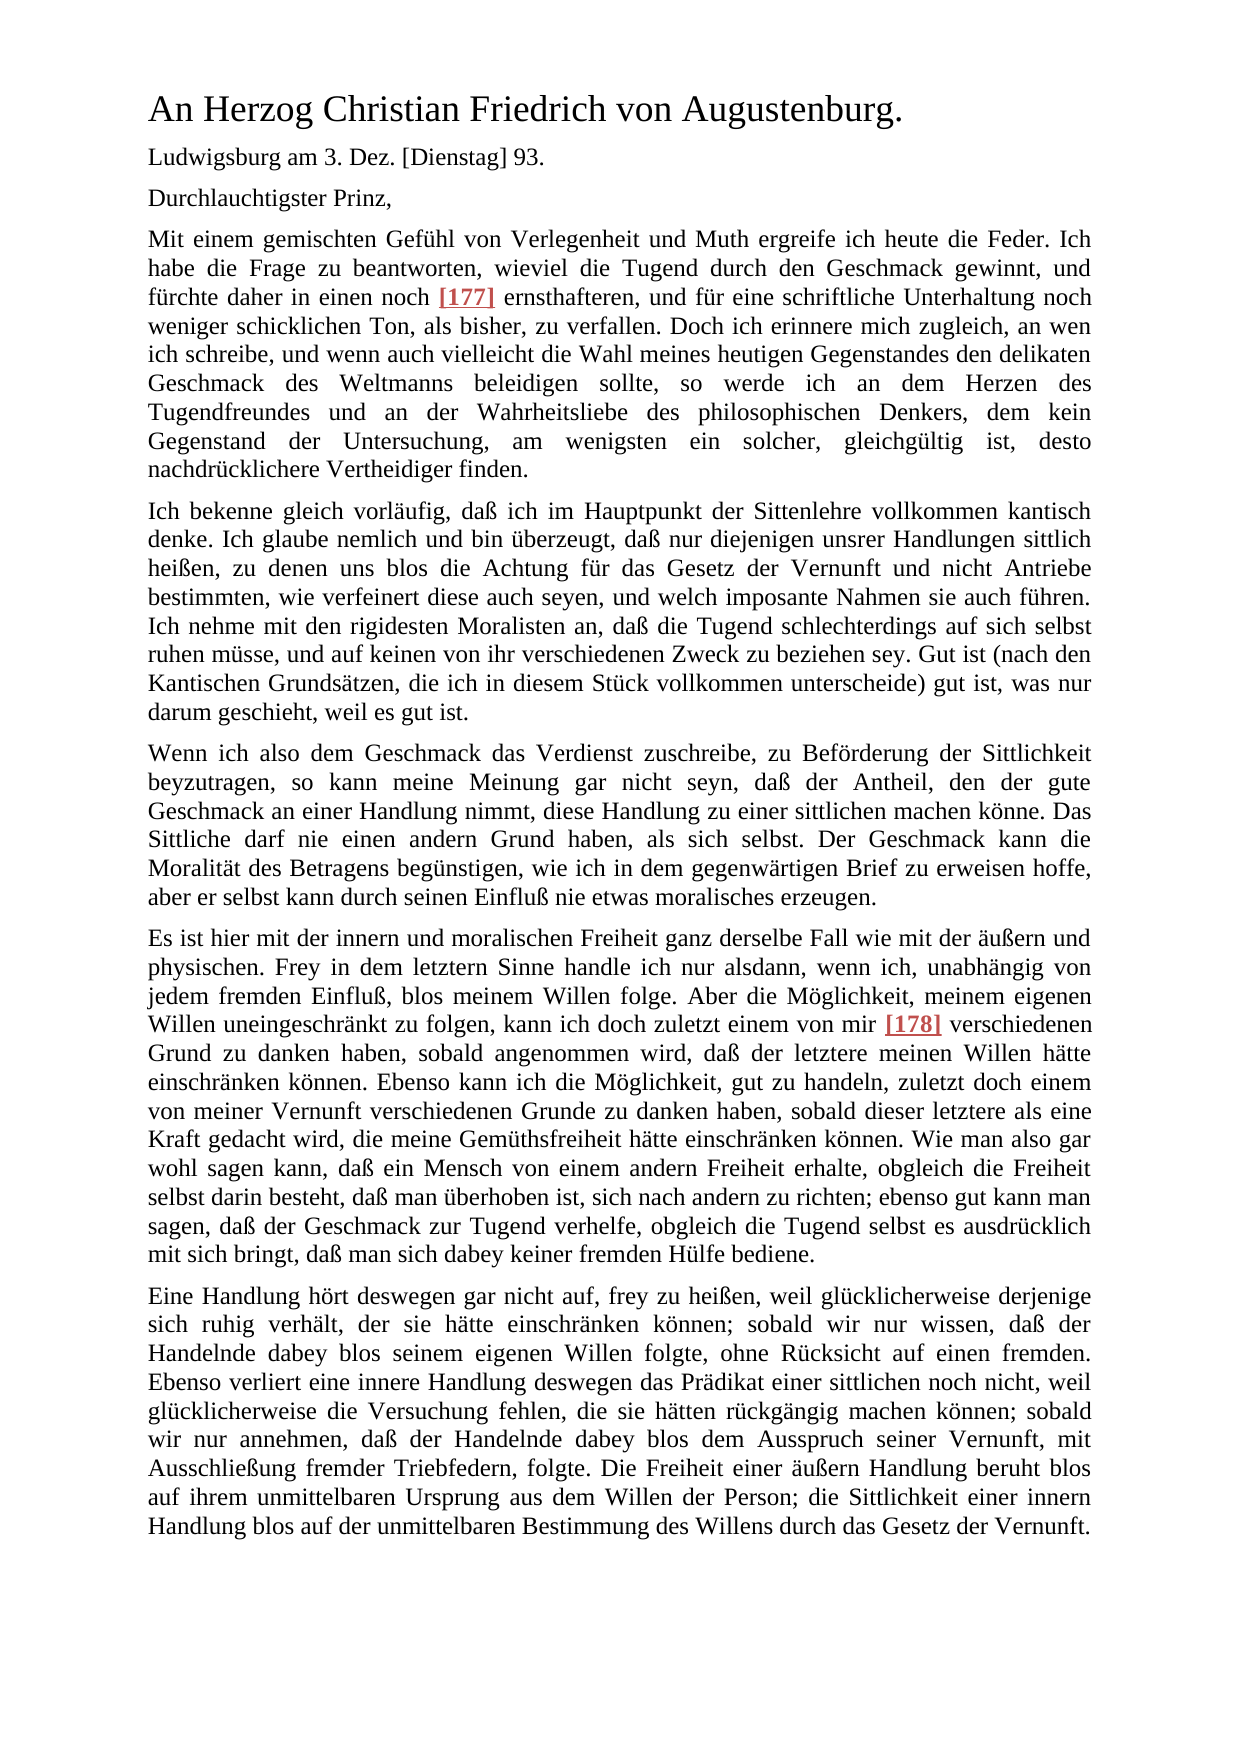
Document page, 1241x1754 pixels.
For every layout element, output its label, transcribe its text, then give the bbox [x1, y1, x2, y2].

text Ich bekenne gleich vorläufig, daß ich im Hauptpunkt der Sittenlehre vollkommen kantisch denke. Ich glaube nemlich und bin überzeugt, daß nur diejenigen unsrer Handlungen sittlich heißen, zu denen uns blos die Achtung für das Gesetz der Vernunft und nicht Antriebe bestimmten, wie verfeinert diese auch seyen, und welch imposante Nahmen sie auch führen. Ich nehme mit den rigidesten Moralisten an, daß die Tugend schlechterdings auf sich selbst ruhen müsse, und auf keinen von ihr verschiedenen Zweck zu beziehen sey. Gut ist (nach den Kantischen Grundsätzen, die ich in diesem Stück vollkommen unterscheide) gut ist, was nur darum geschieht, weil es gut ist. [148, 496, 1092, 726]
text Es ist hier mit der innern und moralischen Freiheit ganz derselbe Fall wie mit der äußern und physischen. Frey in dem letztern Sinne handle ich nur alsdann, wenn ich, unabhängig von jedem fremden Einfluß, blos meinem Willen folge. Aber die Möglichkeit, meinem eigenen Willen uneingeschränkt zu folgen, kann ich doch zuletzt einem von mir [178] verschiedenen Grund zu danken haben, sobald angenommen wird, daß der letztere meinen Willen hätte einschränken können. Ebenso kann ich die Möglichkeit, gut zu handeln, zuletzt doch einem von meiner Vernunft verschiedenen Grunde zu danken haben, sobald dieser letztere als eine Kraft gedacht wird, die meine Gemüthsfreiheit hätte einschränken können. Wie man also gar wohl sagen kann, daß ein Mensch von einem andern Freiheit erhalte, obgleich die Freiheit selbst darin besteht, daß man überhoben ist, sich nach andern zu richten; ebenso gut kann man sagen, daß der Geschmack zur Tugend verhelfe, obgleich die Tugend selbst es ausdrücklich mit sich bringt, daß man sich dabey keiner fremden Hülfe bediene. [148, 923, 1092, 1268]
text Durchlauchtigster Prinz, [148, 183, 1092, 212]
text Wenn ich also dem Geschmack das Verdienst zuschreibe, zu Beförderung der Sittlichkeit beyzutragen, so kann meine Meinung gar nicht seyn, daß der Antheil, den der gute Geschmack an einer Handlung nimmt, diese Handlung zu einer sittlichen machen könne. Das Sittliche darf nie einen andern Grund haben, als sich selbst. Der Geschmack kann die Moralität des Betragens begünstigen, wie ich in dem gegenwärtigen Brief zu erweisen hoffe, aber er selbst kann durch seinen Einfluß nie etwas moralisches erzeugen. [148, 738, 1092, 911]
subtitle An Herzog Christian Friedrich von Augustenburg. [148, 86, 1092, 129]
text Ludwigsburg am 3. Dez. [Dienstag] 93. [148, 142, 1092, 171]
text Eine Handlung hört deswegen gar nicht auf, frey zu heißen, weil glücklicherweise derjenige sich ruhig verhält, der sie hätte einschränken können; sobald wir nur wissen, daß der Handelnde dabey blos seinem eigenen Willen folgte, ohne Rücksicht auf einen fremden. Ebenso verliert eine innere Handlung deswegen das Prädikat einer sittlichen noch nicht, weil glücklicherweise die Versuchung fehlen, die sie hätten rückgängig machen können; sobald wir nur annehmen, daß der Handelnde dabey blos dem Ausspruch seiner Vernunft, mit Ausschließung fremder Triebfedern, folgte. Die Freiheit einer äußern Handlung beruht blos auf ihrem unmittelbaren Ursprung aus dem Willen der Person; die Sittlichkeit einer innern Handlung blos auf der unmittelbaren Bestimmung des Willens durch das Gesetz der Vernunft. [148, 1281, 1092, 1539]
text Mit einem gemischten Gefühl von Verlegenheit und Muth ergreife ich heute die Feder. Ich habe die Frage zu beantworten, wieviel die Tugend durch den Geschmack gewinnt, und fürchte daher in einen noch [177] ernsthafteren, und für eine schriftliche Unterhaltung noch weniger schicklichen Ton, als bisher, zu verfallen. Doch ich erinnere mich zugleich, an wen ich schreibe, und wenn auch vielleicht die Wahl meines heutigen Gegenstandes den delikaten Geschmack des Weltmanns beleidigen sollte, so werde ich an dem Herzen des Tugendfreundes und an der Wahrheitsliebe des philosophischen Denkers, dem kein Gegenstand der Untersuchung, am wenigsten ein solcher, gleichgültig ist, desto nachdrücklichere Vertheidiger finden. [148, 224, 1092, 483]
